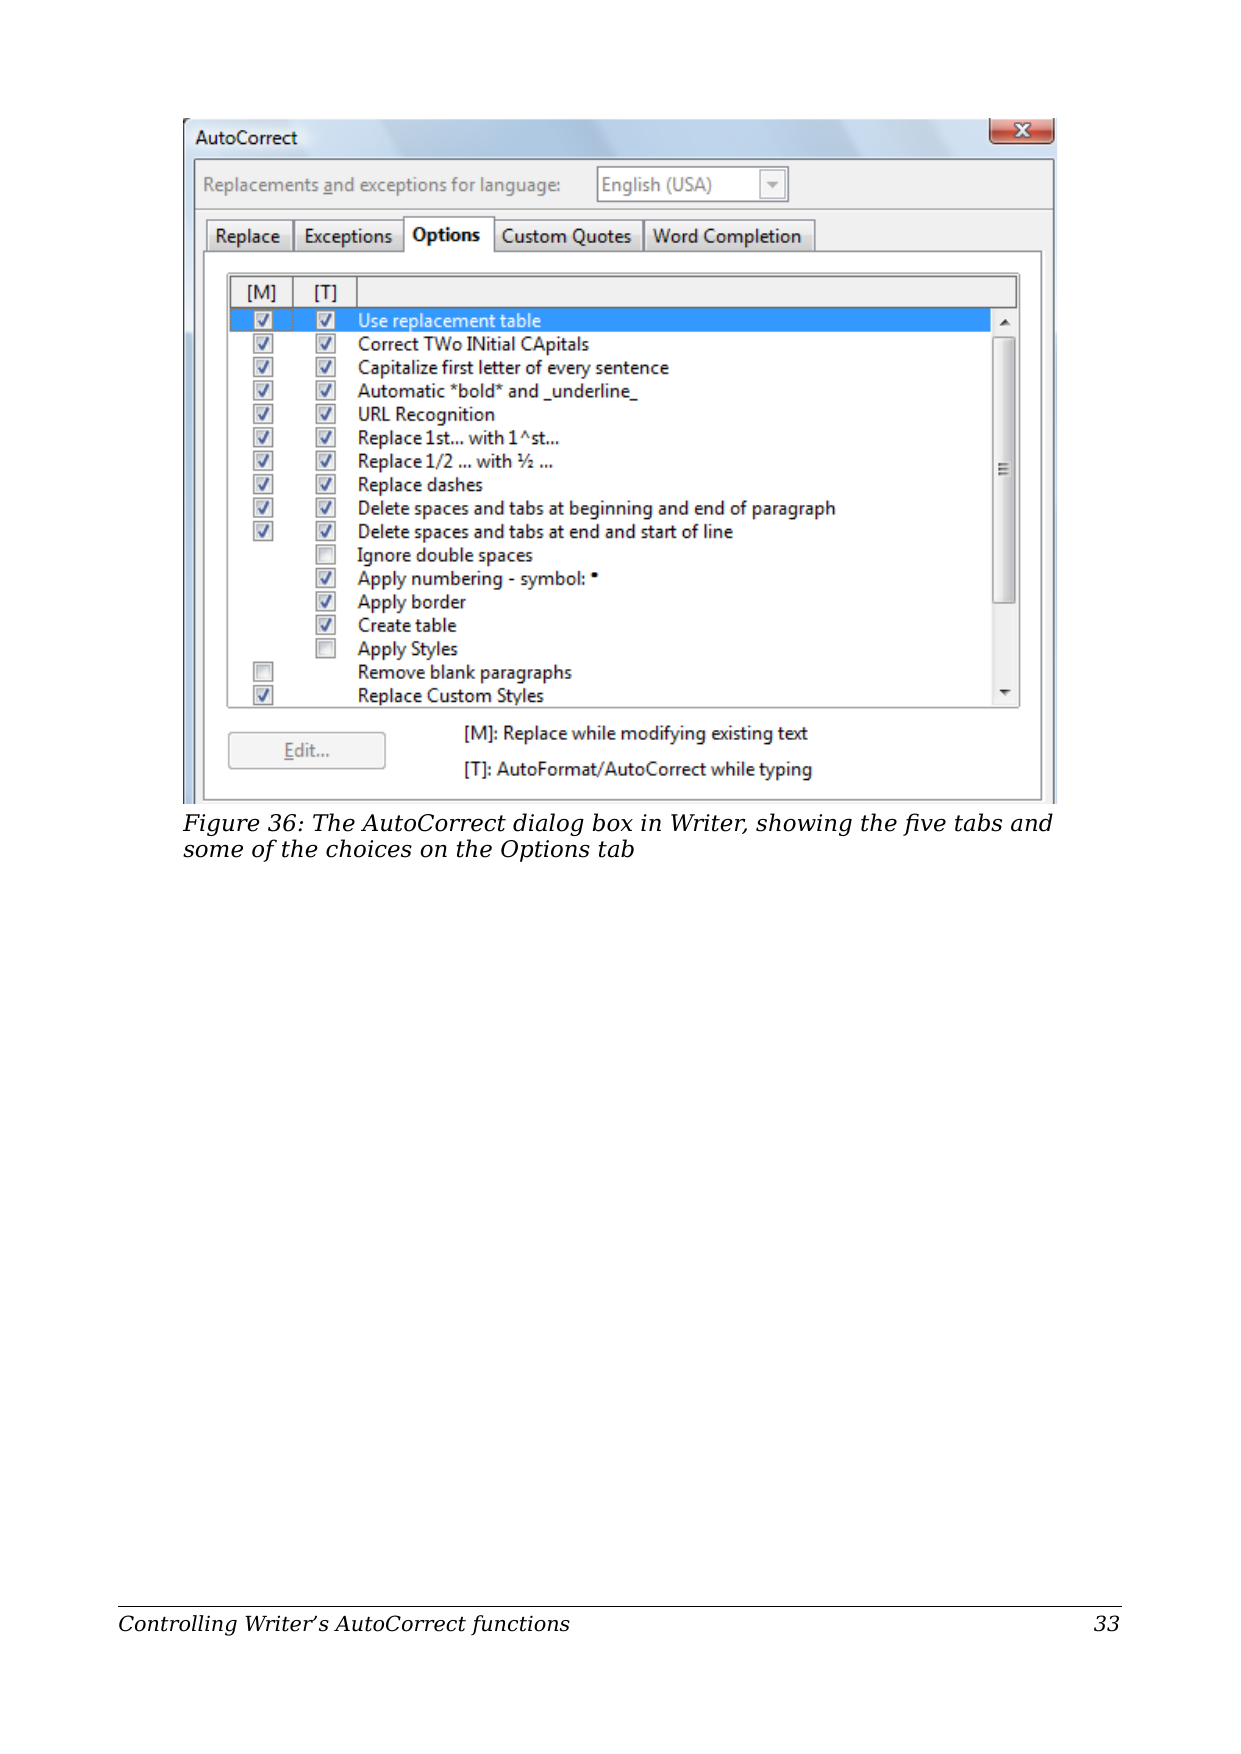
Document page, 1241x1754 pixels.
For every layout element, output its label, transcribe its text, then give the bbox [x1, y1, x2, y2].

text Figure 36: The AutoCorrect dialog box in Writer, showing the five tabs and some of the choices on the Options tab [183, 810, 1057, 863]
picture [183, 118, 1058, 804]
